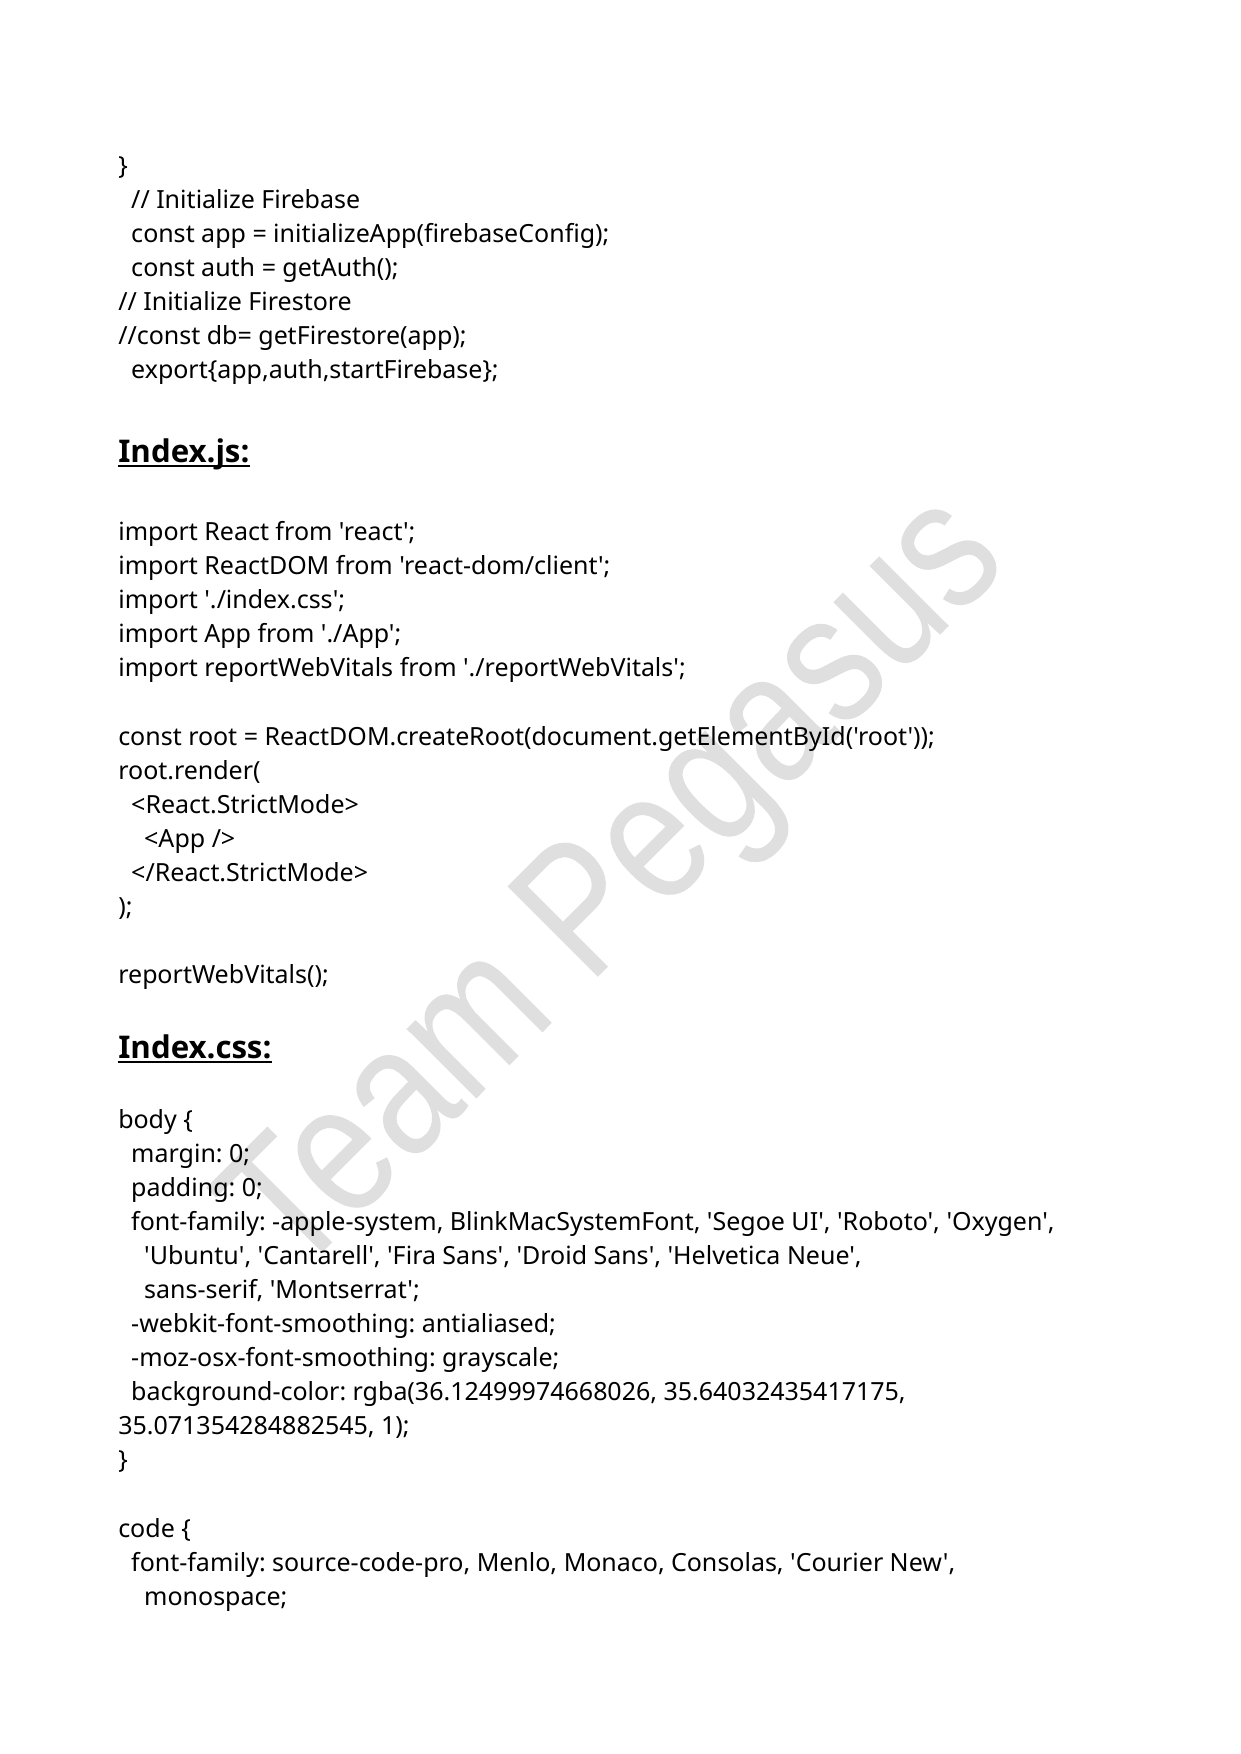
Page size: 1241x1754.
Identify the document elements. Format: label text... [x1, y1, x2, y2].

text [253, 1136, 303, 1169]
text font-family: -apple-system, BlinkMacSystemFont, 'Segoe UI', 'Roboto', 'Oxygen', [118, 1204, 306, 1238]
text //const db= getFirestore(app); [118, 318, 1122, 352]
text import './index.css'; [118, 582, 917, 616]
text // Initialize Firebase [118, 182, 1122, 216]
text monospace; [118, 1578, 1122, 1612]
text code { [118, 1510, 1122, 1544]
text margin: 0; [118, 1136, 256, 1169]
text root.render( [118, 752, 681, 786]
text [988, 548, 1122, 582]
text const root = ReactDOM.createRoot(document.getElementById('root')); [812, 718, 1122, 752]
text [343, 1136, 1122, 1169]
text <App /> [118, 820, 615, 854]
text const app = initializeApp(firebaseConfig); [118, 216, 1122, 250]
text [658, 820, 774, 854]
text import ReactDOM from 'react-dom/client'; [118, 548, 983, 582]
text Index.js: [118, 429, 1122, 471]
text [439, 1101, 1122, 1136]
text -webkit-font-smoothing: antialiased; [118, 1306, 1122, 1340]
text [687, 786, 746, 820]
text import reportWebVitals from './reportWebVitals'; [118, 650, 806, 684]
text [683, 759, 738, 786]
text ); [118, 888, 543, 923]
text [311, 1136, 351, 1169]
text // Initialize Firestore [118, 284, 1122, 318]
text [777, 820, 1122, 854]
text [690, 854, 1122, 888]
text [624, 820, 664, 854]
text 'Ubuntu', 'Cantarell', 'Fira Sans', 'Droid Sans', 'Helvetica Neue', [118, 1238, 1122, 1272]
text background-color: rgba(36.12499974668026, 35.64032435417175, 35.071354284882545, 1); [118, 1374, 1122, 1442]
text [915, 514, 1122, 548]
text import React from 'react'; [118, 514, 919, 548]
text [800, 650, 1122, 684]
text } [118, 148, 1122, 182]
text body { [118, 1101, 389, 1136]
text [529, 858, 591, 888]
text [928, 616, 1122, 650]
text padding: 0; [118, 1169, 272, 1204]
text [906, 582, 1122, 616]
text import App from './App'; [118, 616, 880, 650]
text [332, 1169, 378, 1194]
text reportWebVitals(); [118, 957, 1122, 991]
text Index.css: [118, 1025, 443, 1067]
text [762, 786, 1122, 820]
text [728, 752, 1122, 786]
text -moz-osx-font-smoothing: grayscale; [118, 1340, 1122, 1374]
text [583, 888, 1122, 923]
text font-family: source-code-pro, Menlo, Monaco, Consolas, 'Courier New', [118, 1544, 1122, 1578]
text [531, 888, 591, 920]
text export{app,auth,startFirebase}; [118, 352, 1122, 386]
text const auth = getAuth(); [118, 250, 1122, 284]
text sans-serif, 'Montserrat'; [118, 1272, 1122, 1306]
text [592, 854, 646, 888]
text [397, 1101, 431, 1136]
text [645, 854, 691, 881]
text [753, 799, 771, 820]
text [433, 1025, 1122, 1067]
text const root = ReactDOM.createRoot(document.getElementById('root')); [118, 718, 771, 752]
text <React.StrictMode> [118, 786, 696, 820]
text </React.StrictMode> [118, 854, 538, 888]
text [868, 616, 922, 648]
text [373, 1169, 1122, 1204]
text } [118, 1442, 1122, 1476]
text font-family: -apple-system, BlinkMacSystemFont, 'Segoe UI', 'Roboto', 'Oxygen', [295, 1204, 1122, 1238]
text [260, 1169, 339, 1204]
